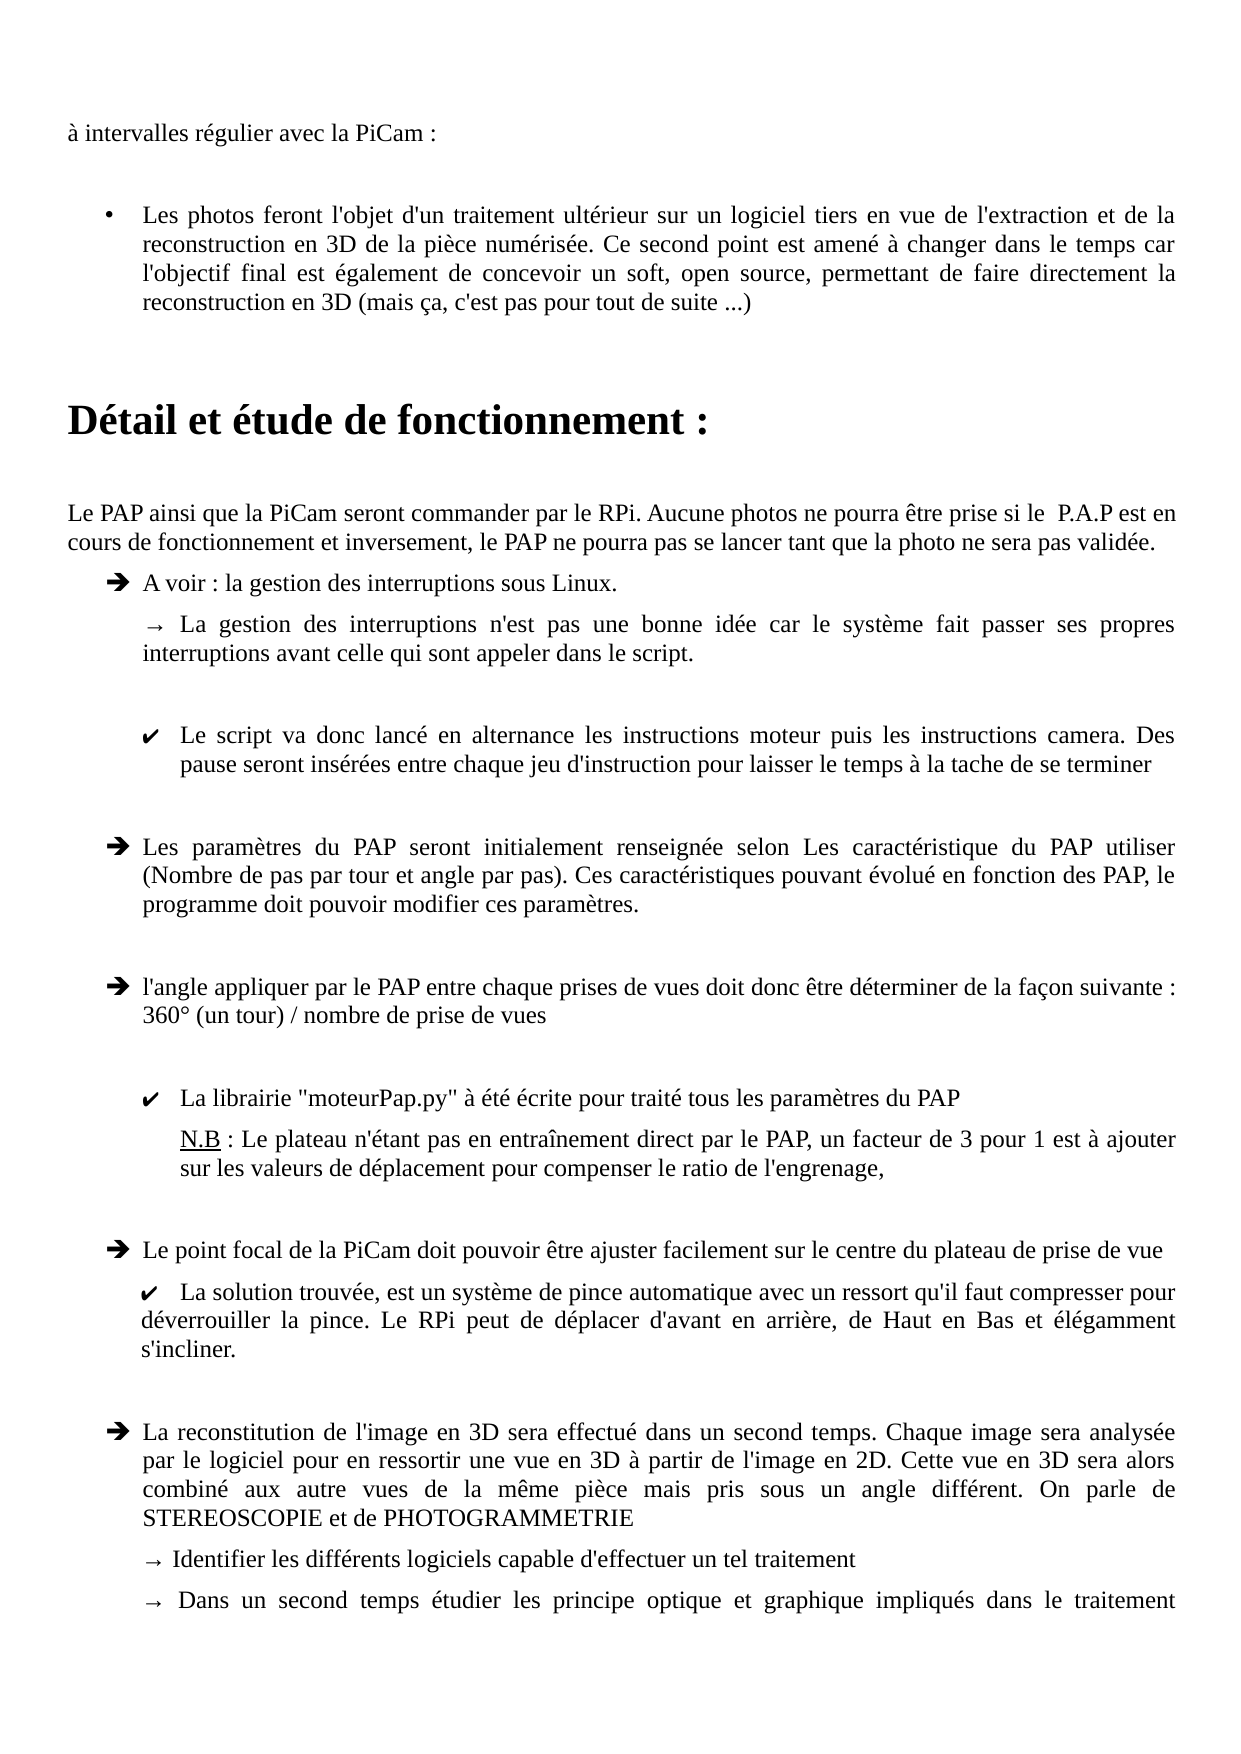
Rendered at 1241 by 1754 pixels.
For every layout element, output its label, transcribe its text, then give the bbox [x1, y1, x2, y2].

list A voir : la gestion des interruptions sous Linux. [105, 568, 1177, 597]
text → Dans un second temps étudier les principe optique et graphique impliqués dans le traitement [141, 1585, 1177, 1614]
text → Identifier les différents logiciels capable d'effectuer un tel traitement [67, 1544, 1177, 1573]
list l'angle appliquer par le PAP entre chaque prises de vues doit donc être déterminer de la façon suivante : 360° (un tour) / nombre de prise de vues [105, 972, 1177, 1029]
list La librairie "moteurPap.py" à été écrite pour traité tous les paramètres du PAP [142, 1083, 1177, 1112]
subtitle Détail et étude de fonctionnement : [67, 394, 1177, 444]
list La reconstitution de l'image en 3D sera effectué dans un second temps. Chaque image sera analysée par le logiciel pour en ressortir une vue en 3D à partir de l'image en 2D. Cette vue en 3D sera alors combiné aux autre vues de la même pièce mais pris sous un angle différent. On parle de STEREOSCOPIE et de PHOTOGRAMMETRIE [105, 1417, 1177, 1532]
text à intervalles régulier avec la PiCam : [67, 118, 1177, 147]
list Le point focal de la PiCam doit pouvoir être ajuster facilement sur le centre du plateau de prise de vue [105, 1235, 1177, 1264]
list → La gestion des interruptions n'est pas une bonne idée car le système fait passer ses propres interruptions avant celle qui sont appeler dans le script. [105, 609, 1177, 667]
list La solution trouvée, est un système de pince automatique avec un ressort qu'il faut compresser pour déverrouiller la pince. Le RPi peut de déplacer d'avant en arrière, de Haut en Bas et élégamment s'incliner. [141, 1277, 1177, 1363]
list Les photos feront l'objet d'un traitement ultérieur sur un logiciel tiers en vue de l'extraction et de la reconstruction en 3D de la pièce numérisée. Ce second point est amené à changer dans le temps car l'objectif final est également de concevoir un soft, open source, permettant de faire directement la reconstruction en 3D (mais ça, c'est pas pour tout de suite ...) [105, 201, 1177, 316]
list Le script va donc lancé en alternance les instructions moteur puis les instructions camera. Des pause seront insérées entre chaque jeu d'instruction pour laisser le temps à la tache de se terminer [142, 720, 1177, 778]
list Les paramètres du PAP seront initialement renseignée selon Les caractéristique du PAP utiliser (Nombre de pas par tour et angle par pas). Ces caractéristiques pouvant évolué en fonction des PAP, le programme doit pouvoir modifier ces paramètres. [105, 832, 1177, 918]
list N.B : Le plateau n'étant pas en entraînement direct par le PAP, un facteur de 3 pour 1 est à ajouter sur les valeurs de déplacement pour compenser le ratio de l'engrenage, [142, 1124, 1177, 1182]
text Le PAP ainsi que la PiCam seront commander par le RPi. Aucune photos ne pourra être prise si le P.A.P est en cours de fonctionnement et inversement, le PAP ne pourra pas se lancer tant que la photo ne sera pas validée. [67, 498, 1177, 555]
